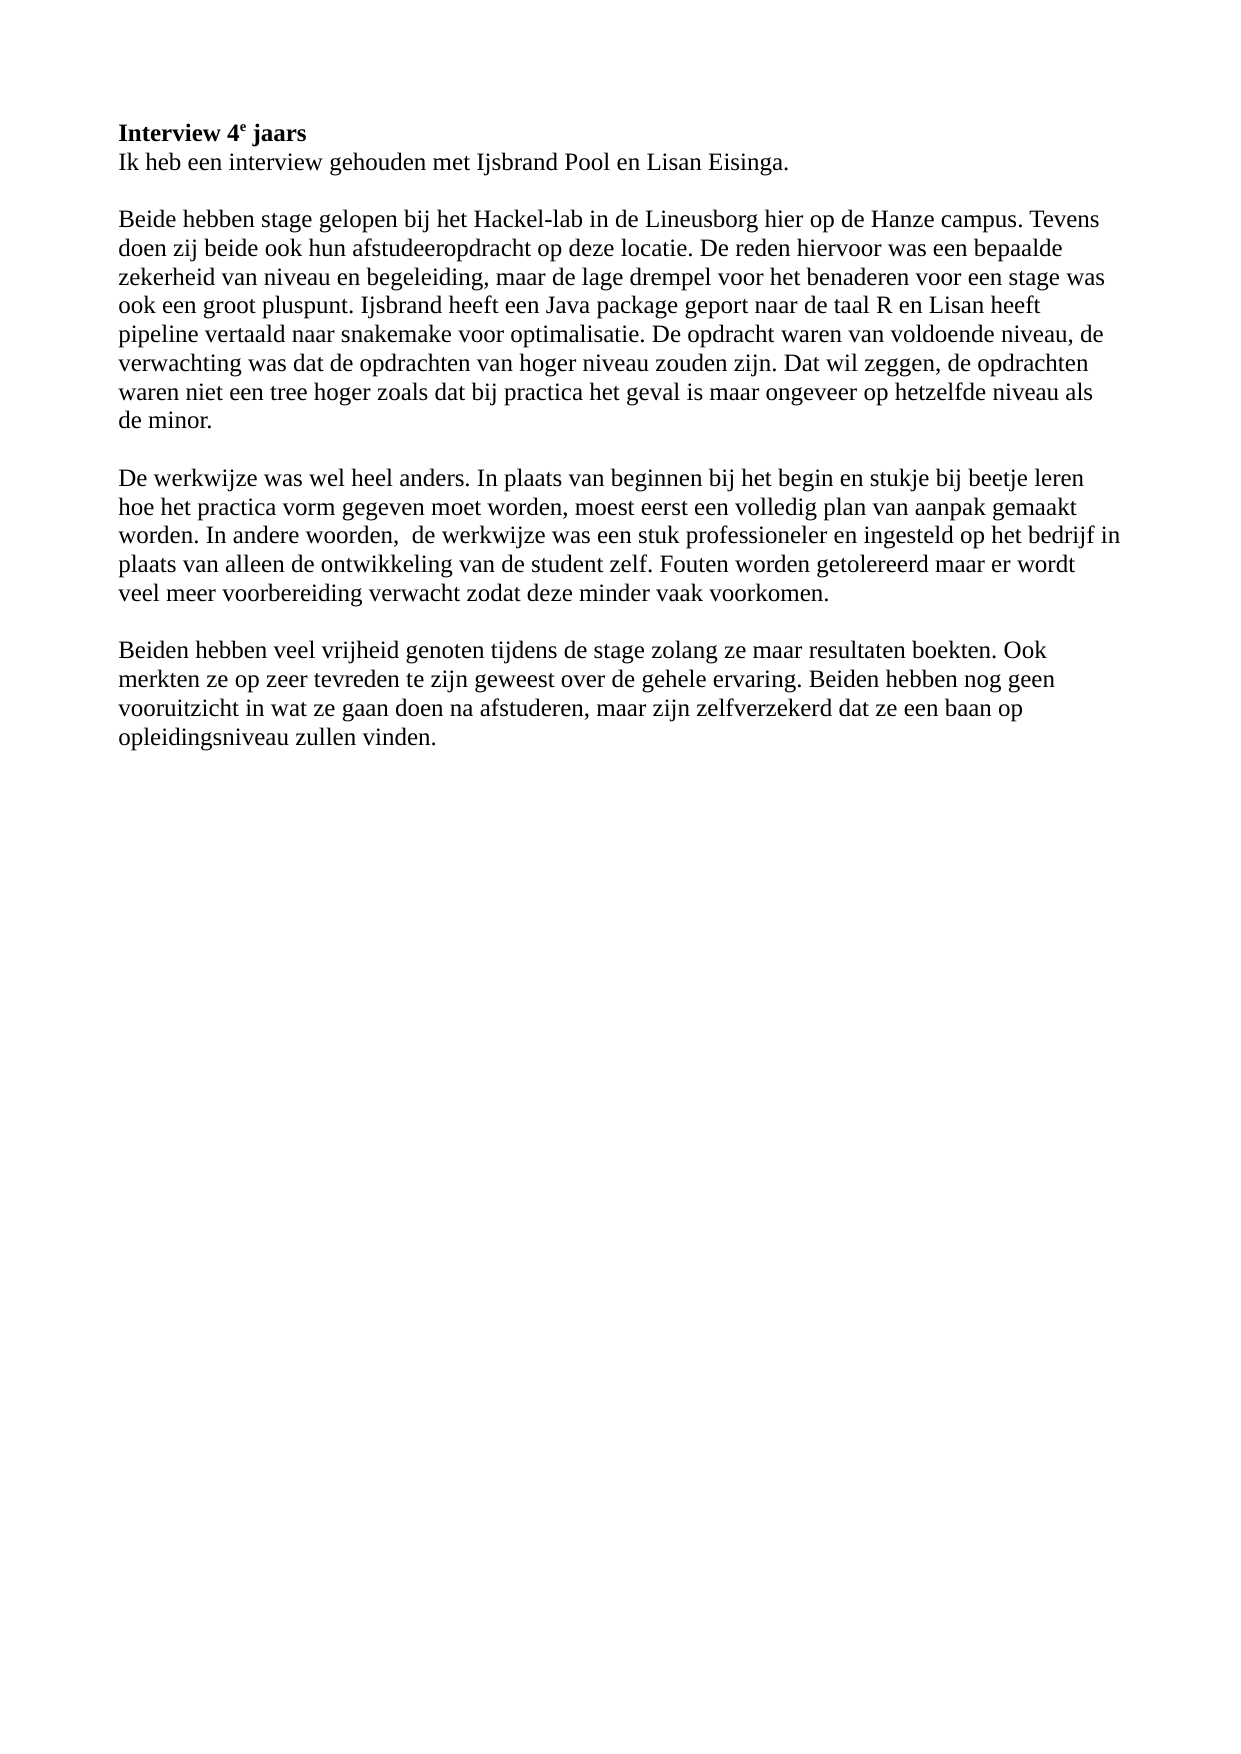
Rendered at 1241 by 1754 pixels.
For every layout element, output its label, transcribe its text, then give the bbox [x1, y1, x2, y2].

text Beide hebben stage gelopen bij het Hackel-lab in de Lineusborg hier op de Hanze campus. Tevens doen zij beide ook hun afstudeeropdracht op deze locatie. De reden hiervoor was een bepaalde zekerheid van niveau en begeleiding, maar de lage drempel voor het benaderen voor een stage was ook een groot pluspunt. Ijsbrand heeft een Java package geport naar de taal R en Lisan heeft pipeline vertaald naar snakemake voor optimalisatie. De opdracht waren van voldoende niveau, de verwachting was dat de opdrachten van hoger niveau zouden zijn. Dat wil zeggen, de opdrachten waren niet een tree hoger zoals dat bij practica het geval is maar ongeveer op hetzelfde niveau als de minor. [118, 204, 1122, 434]
text Interview 4e jaars [118, 118, 1122, 147]
text De werkwijze was wel heel anders. In plaats van beginnen bij het begin en stukje bij beetje leren hoe het practica vorm gegeven moet worden, moest eerst een volledig plan van aanpak gemaakt worden. In andere woorden, de werkwijze was een stuk professioneler en ingesteld op het bedrijf in plaats van alleen de ontwikkeling van de student zelf. Fouten worden getolereerd maar er wordt veel meer voorbereiding verwacht zodat deze minder vaak voorkomen. [118, 463, 1122, 607]
text Ik heb een interview gehouden met Ijsbrand Pool en Lisan Eisinga. [118, 147, 1122, 176]
text Beiden hebben veel vrijheid genoten tijdens de stage zolang ze maar resultaten boekten. Ook merkten ze op zeer tevreden te zijn geweest over de gehele ervaring. Beiden hebben nog geen vooruitzicht in wat ze gaan doen na afstuderen, maar zijn zelfverzekerd dat ze een baan op opleidingsniveau zullen vinden. [118, 636, 1122, 751]
